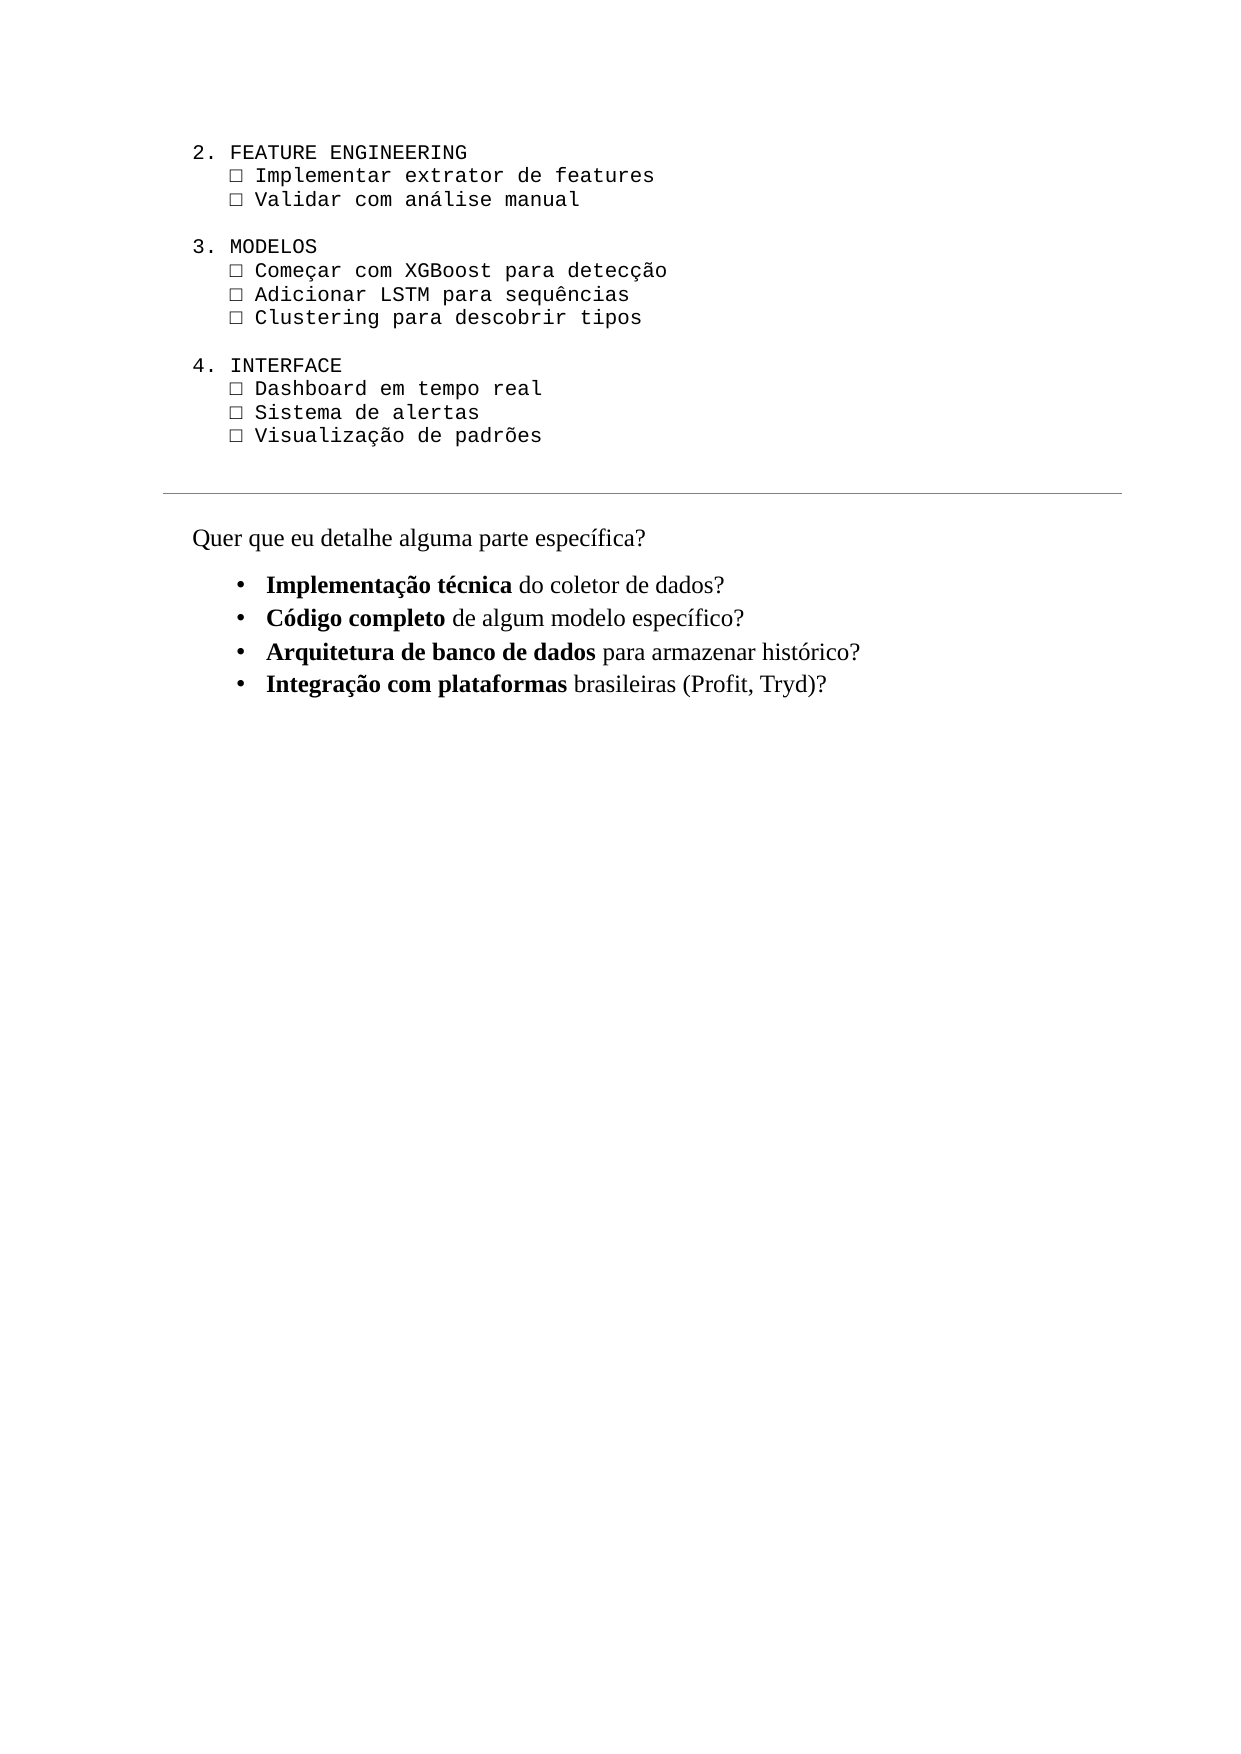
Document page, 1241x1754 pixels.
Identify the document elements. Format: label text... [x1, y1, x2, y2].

list 3. MODELOS [162, 236, 1122, 260]
list Arquitetura de banco de dados para armazenar histórico? [236, 637, 1122, 665]
list □ Clustering para descobrir tipos [162, 307, 1122, 331]
list □ Implementar extrator de features [162, 165, 1122, 189]
list □ Validar com análise manual [162, 189, 1122, 213]
list 2. FEATURE ENGINEERING [162, 142, 1122, 165]
list Código completo de algum modelo específico? [236, 603, 1122, 632]
list □ Adicionar LSTM para sequências [162, 284, 1122, 307]
list Integração com plataformas brasileiras (Profit, Tryd)? [236, 669, 1122, 698]
list □ Começar com XGBoost para detecção [162, 260, 1122, 284]
list 4. INTERFACE [162, 354, 1122, 378]
list □ Visualização de padrões [162, 426, 1122, 449]
list Quer que eu detalhe alguma parte específica? [162, 523, 1122, 552]
list Implementação técnica do coletor de dados? [236, 571, 1122, 599]
list □ Dashboard em tempo real [162, 378, 1122, 402]
list □ Sistema de alertas [162, 402, 1122, 426]
